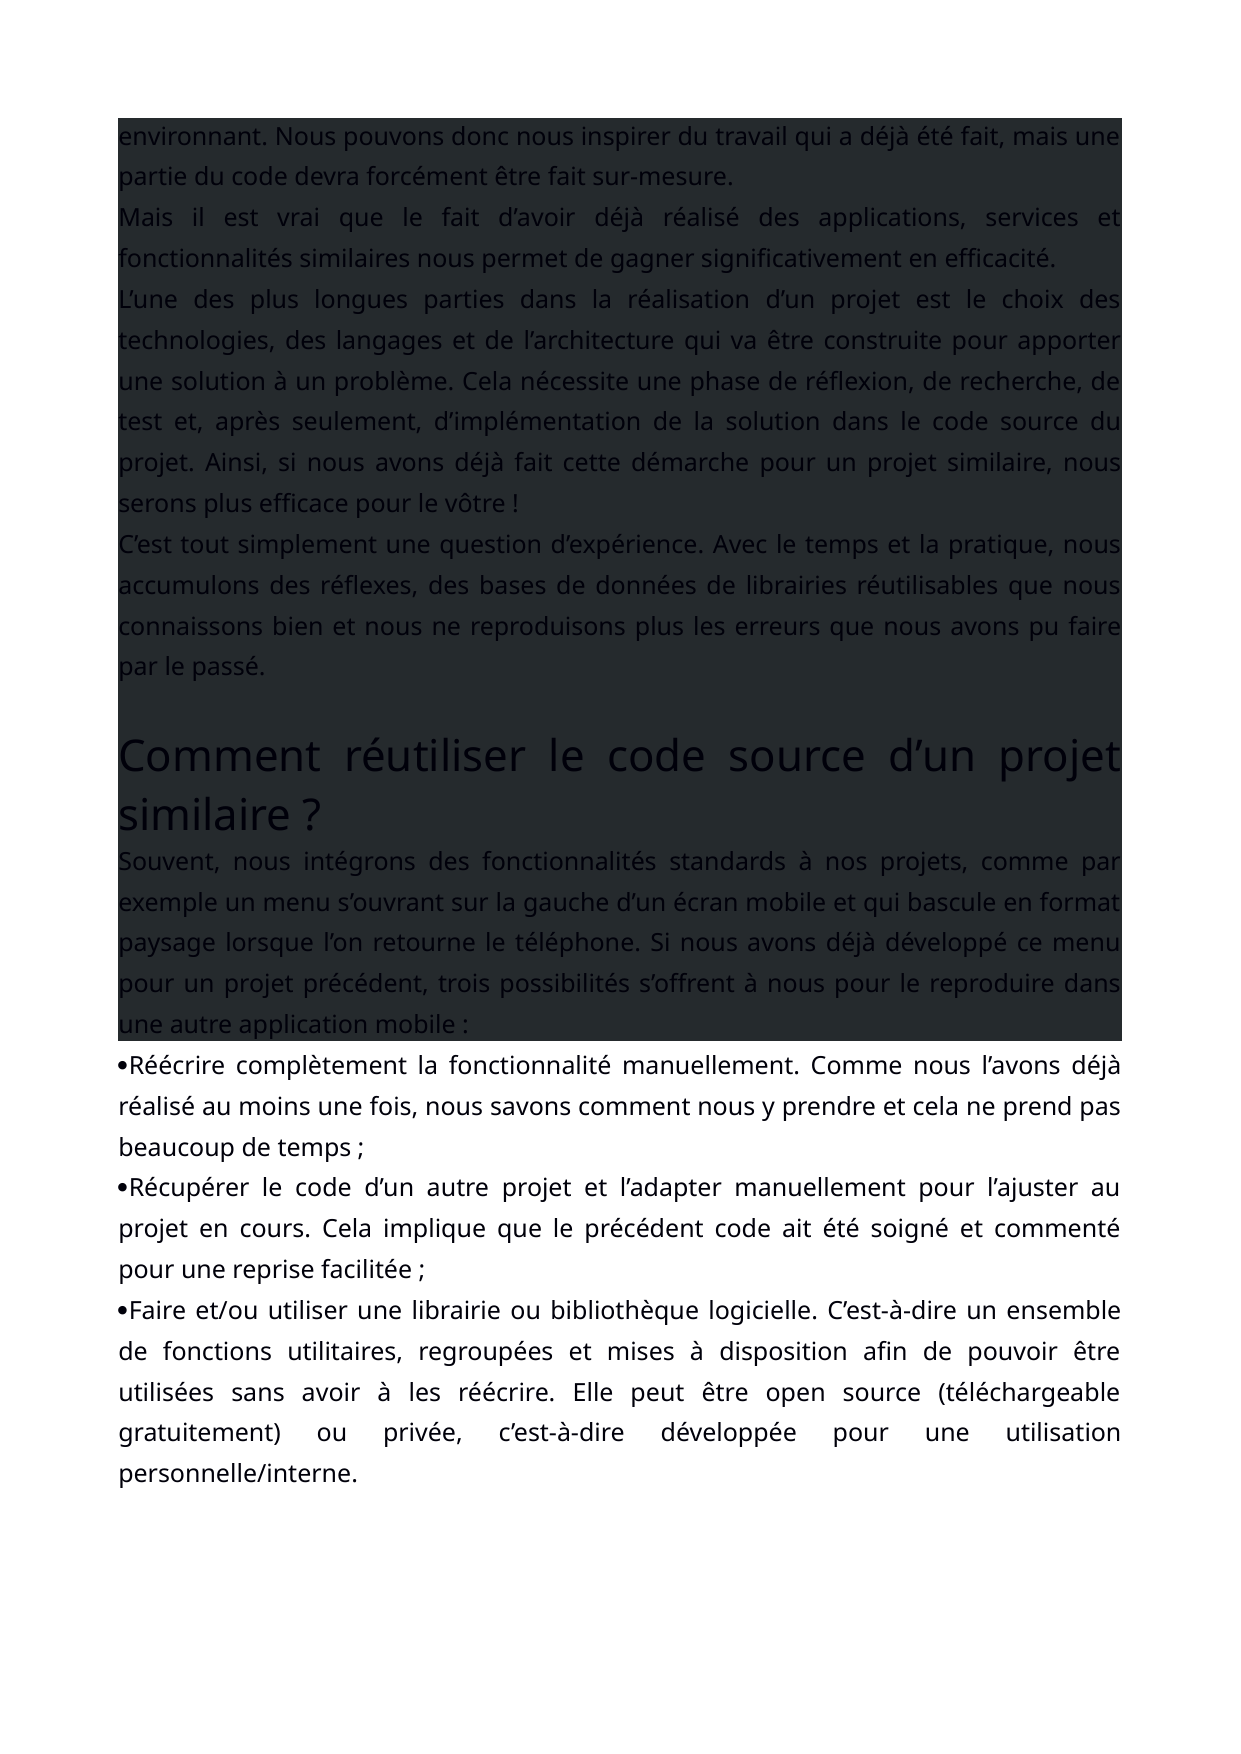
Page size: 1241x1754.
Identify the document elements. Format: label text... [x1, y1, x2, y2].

text environnant. Nous pouvons donc nous inspirer du travail qui a déjà été fait, mais une partie du code devra forcément être fait sur-mesure. [118, 118, 1122, 193]
text C’est tout simplement une question d’expérience. Avec le temps et la pratique, nous accumulons des réflexes, des bases de données de librairies réutilisables que nous connaissons bien et nous ne reproduisons plus les erreurs que nous avons pu faire par le passé. [118, 526, 1122, 683]
list Faire et/ou utiliser une librairie ou bibliothèque logicielle. C’est-à-dire un ensemble de fonctions utilitaires, regroupées et mises à disposition afin de pouvoir être utilisées sans avoir à les réécrire. Elle peut être open source (téléchargeable gratuitement) ou privée, c’est-à-dire développée pour une utilisation personnelle/interne. [118, 1293, 1122, 1490]
text L’une des plus longues parties dans la réalisation d’un projet est le choix des technologies, des langages et de l’architecture qui va être construite pour apporter une solution à un problème. Cela nécessite une phase de réflexion, de recherche, de test et, après seulement, d’implémentation de la solution dans le code source du projet. Ainsi, si nous avons déjà fait cette démarche pour un projet similaire, nous serons plus efficace pour le vôtre ! [118, 281, 1122, 520]
text Souvent, nous intégrons des fonctionnalités standards à nos projets, comme par exemple un menu s’ouvrant sur la gauche d’un écran mobile et qui bascule en format paysage lorsque l’on retourne le téléphone. Si nous avons déjà développé ce menu pour un projet précédent, trois possibilités s’offrent à nous pour le reproduire dans une autre application mobile : [118, 843, 1122, 1041]
list Réécrire complètement la fonctionnalité manuellement. Comme nous l’avons déjà réalisé au moins une fois, nous savons comment nous y prendre et cela ne prend pas beaucoup de temps ; [118, 1048, 1122, 1163]
subtitle Comment réutiliser le code source d’un projet similaire ? [118, 724, 1122, 843]
list Récupérer le code d’un autre projet et l’adapter manuellement pour l’ajuster au projet en cours. Cela implique que le précédent code ait été soigné et commenté pour une reprise facilitée ; [118, 1170, 1122, 1286]
text Mais il est vrai que le fait d’avoir déjà réalisé des applications, services et fonctionnalités similaires nous permet de gagner significativement en efficacité. [118, 200, 1122, 275]
